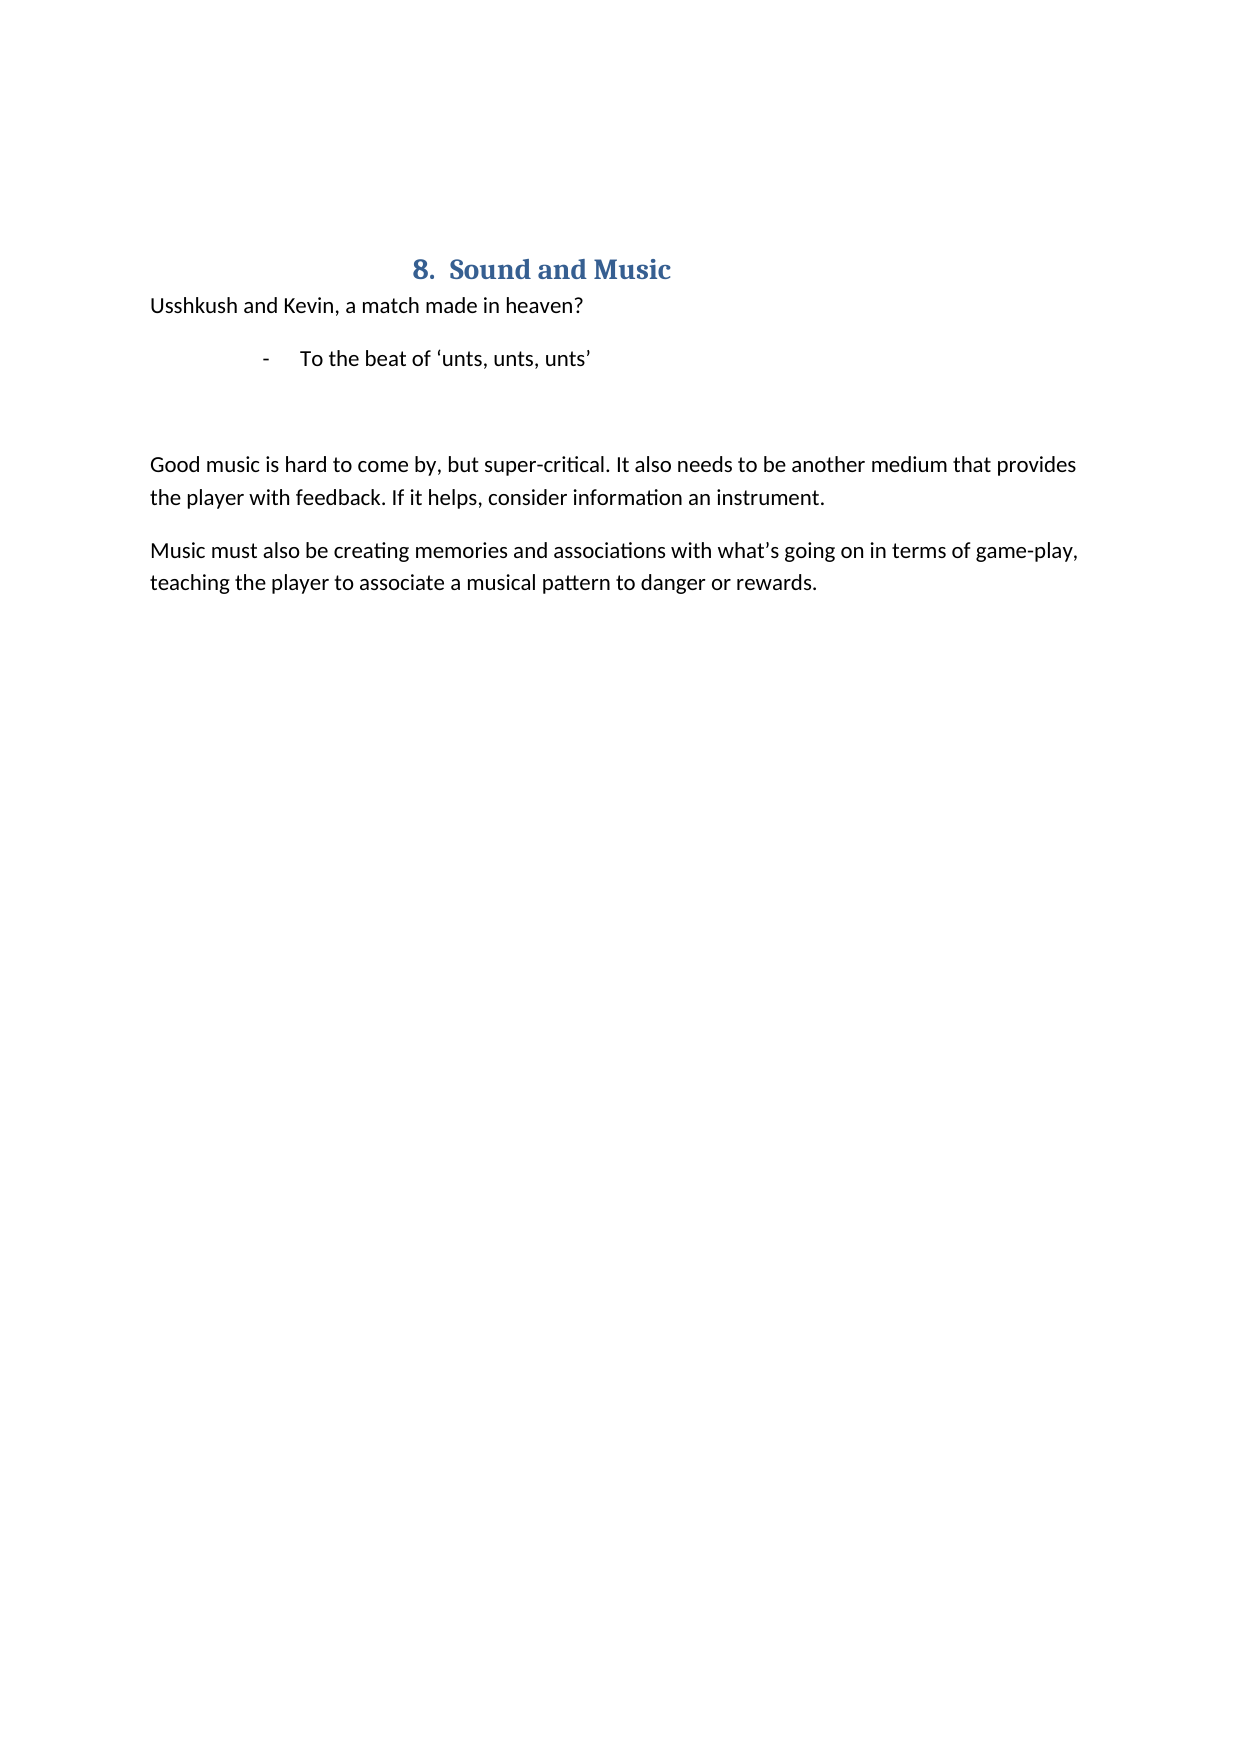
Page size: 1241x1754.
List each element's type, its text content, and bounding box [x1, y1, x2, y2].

text Usshkush and Kevin, a match made in heaven? [150, 292, 1090, 319]
text Good music is hard to come by, but super-critical. It also needs to be another medium that provides the player with feedback. If it helps, consider information an instrument. [150, 451, 1090, 511]
subtitle Sound and Music [412, 253, 1090, 287]
text Music must also be creating memories and associations with what’s going on in terms of game-play, teaching the player to associate a musical pattern to danger or rewards. [150, 536, 1090, 596]
list To the beat of ‘unts, unts, unts’ [262, 344, 1090, 373]
